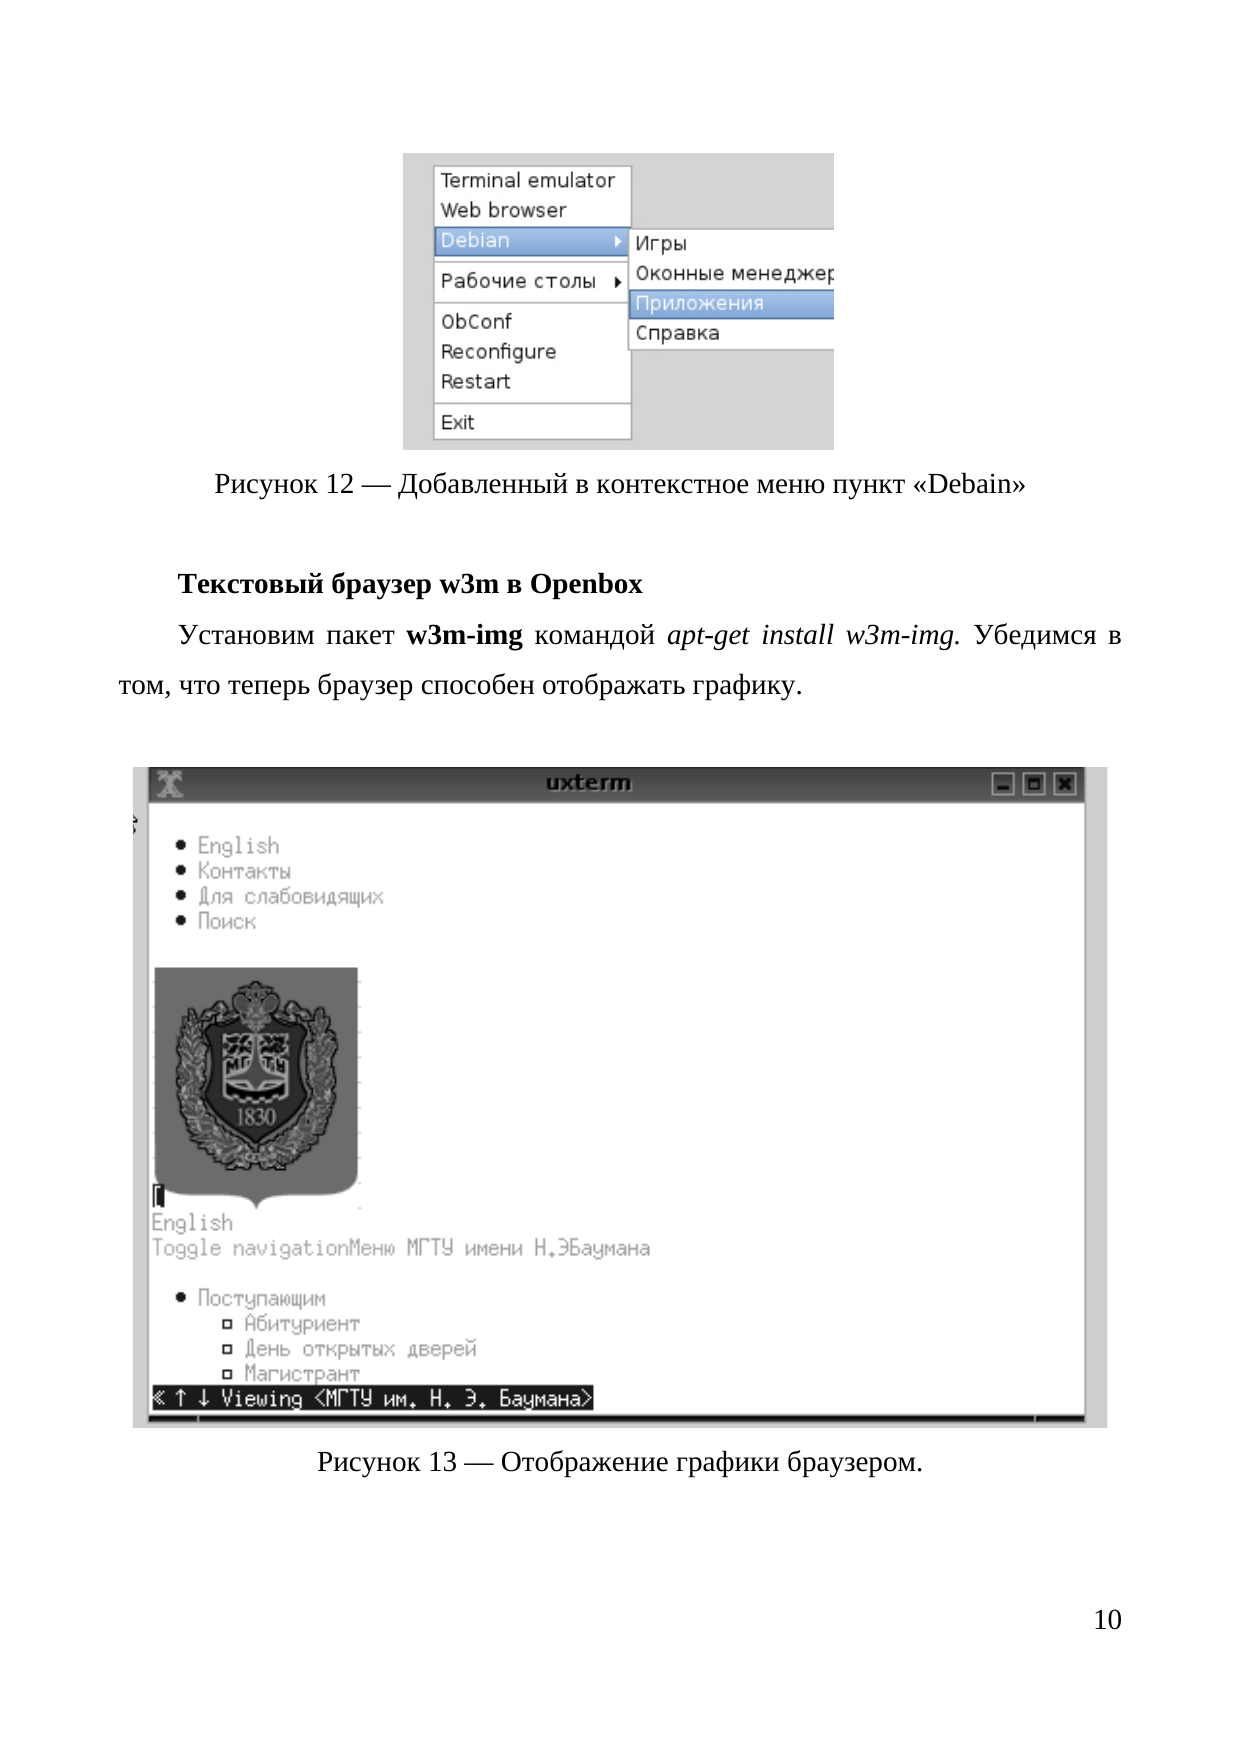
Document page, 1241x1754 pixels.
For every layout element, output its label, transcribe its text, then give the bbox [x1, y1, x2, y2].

text Установим пакет w3m-img командой apt-get install w3m-img. Убедимся в том, что теперь браузер способен отображать графику. [118, 617, 1122, 701]
text Текстовый браузер w3m в Openbox [118, 567, 1122, 600]
text Рисунок 12 — Добавленный в контекстное меню пункт «Debain» [118, 169, 1122, 499]
picture [402, 153, 834, 450]
text Рисунок 13 — Отображение графики браузером. [118, 768, 1122, 1478]
